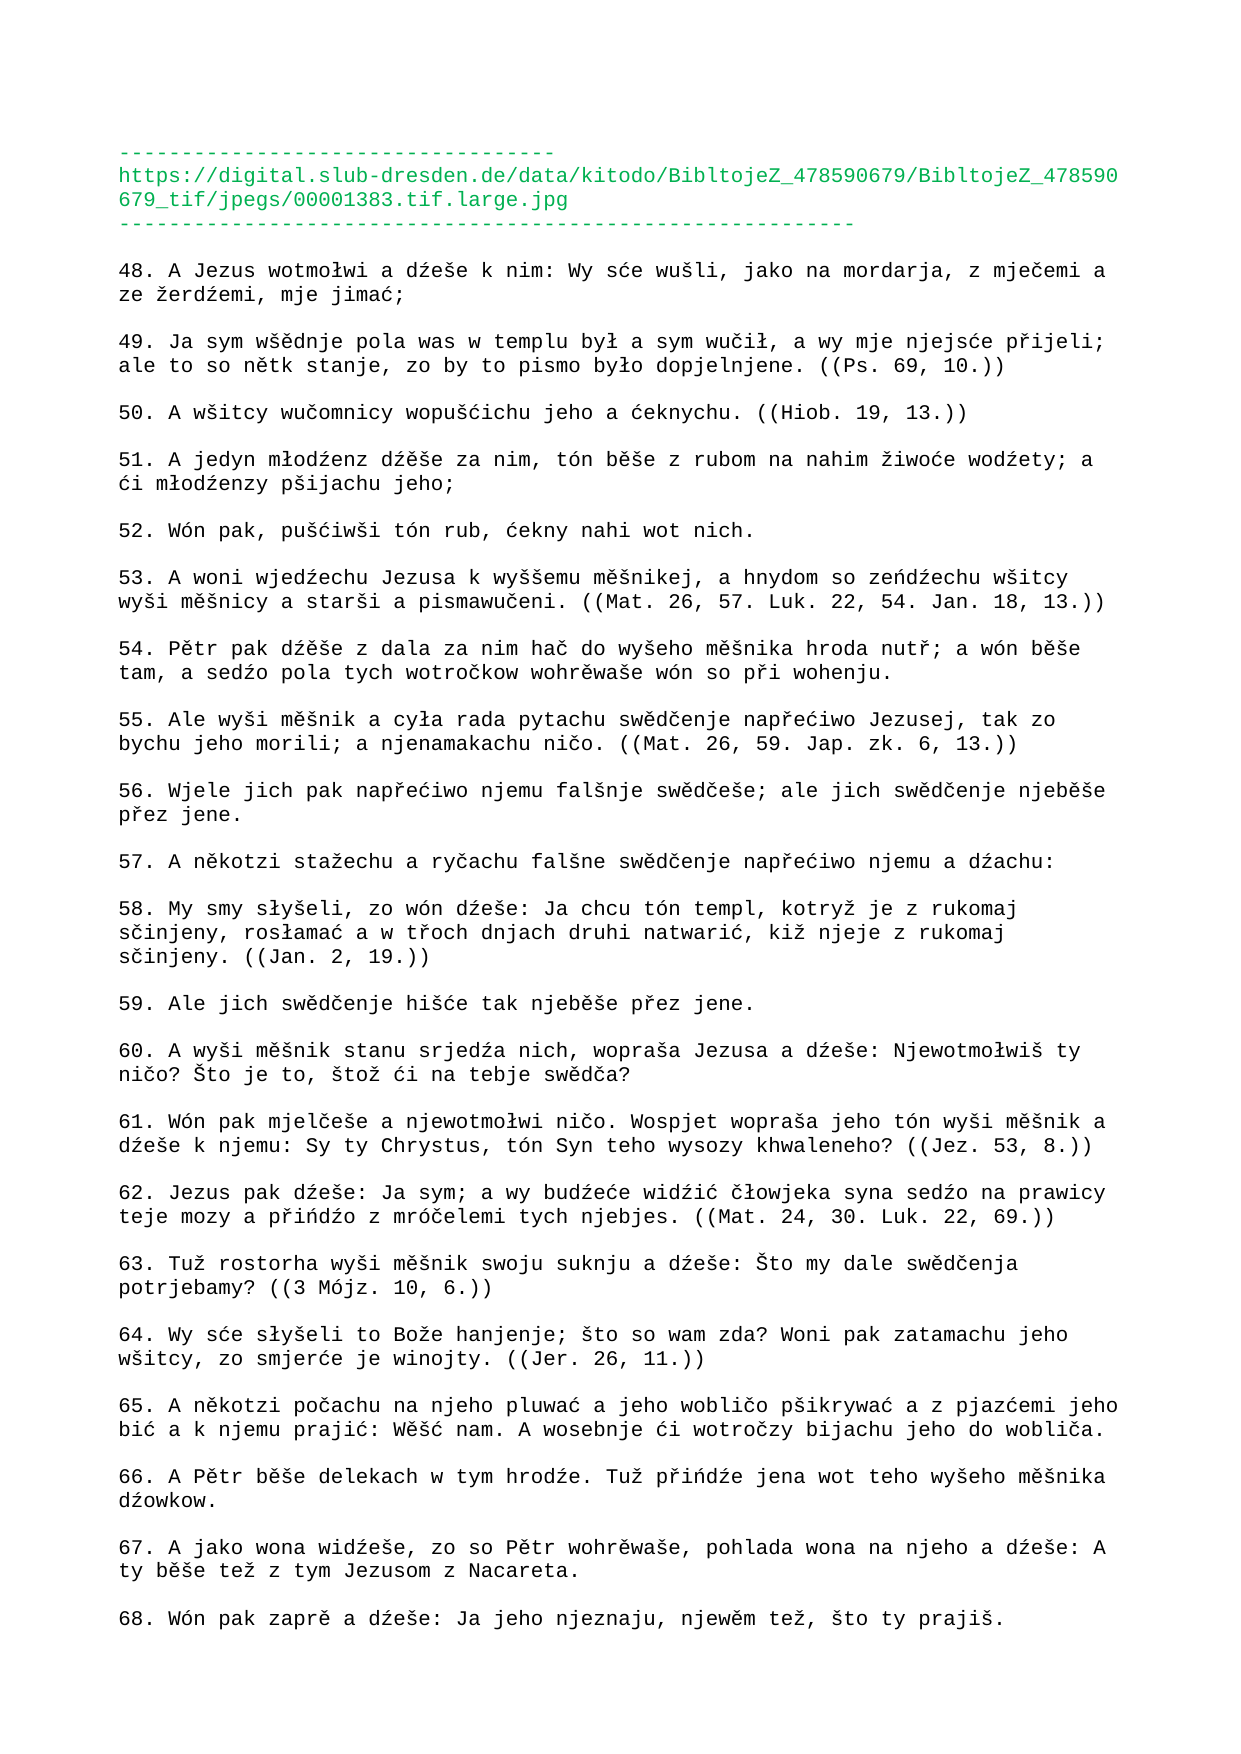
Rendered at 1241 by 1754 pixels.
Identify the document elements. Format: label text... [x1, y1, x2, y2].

text 67. A jako wona widźeše, zo so Pětr wohrěwaše, pohlada wona na njeho a dźeše: A ty běše tež z tym Jezusom z Nacareta. [118, 1537, 1122, 1584]
text 68. Wón pak zaprě a dźeše: Ja jeho njeznaju, njewěm tež, što ty prajiš. [118, 1608, 1122, 1631]
text 60. A wyši měšnik stanu srjedźa nich, wopraša Jezusa a dźeše: Njewotmołwiš ty ničo? Što je to, štož ći na tebje swědča? [118, 1040, 1122, 1088]
text 58. My smy słyšeli, zo wón dźeše: Ja chcu tón templ, kotryž je z rukomaj sčinjeny, rosłamać a w třoch dnjach druhi natwarić, kiž njeje z rukomaj sčinjeny. ((Jan. 2, 19.)) [118, 898, 1122, 969]
text 59. Ale jich swědčenje hišće tak njeběše přez jene. [118, 993, 1122, 1017]
text 51. A jedyn młodźenz dźěše za nim, tón běše z rubom na nahim žiwoće wodźety; a ći młodźenzy pšijachu jeho; [118, 449, 1122, 496]
text ----------------------------------- https://digital.slub-dresden.de/data/kitodo/BibltojeZ_478590679/BibltojeZ_478590679_tif/jpegs/00001383.tif.large.jpg ----------------------------------------------------------- [118, 142, 1122, 236]
text 50. A wšitcy wučomnicy wopušćichu jeho a ćeknychu. ((Hiob. 19, 13.)) [118, 402, 1122, 426]
text 66. A Pětr běše delekach w tym hrodźe. Tuž přińdźe jena wot teho wyšeho měšnika dźowkow. [118, 1466, 1122, 1513]
text 53. A woni wjedźechu Jezusa k wyššemu měšnikej, a hnydom so zeńdźechu wšitcy wyši měšnicy a starši a pismawučeni. ((Mat. 26, 57. Luk. 22, 54. Jan. 18, 13.)) [118, 567, 1122, 615]
text 56. Wjele jich pak napřećiwo njemu falšnje swědčeše; ale jich swědčenje njeběše přez jene. [118, 780, 1122, 827]
text 62. Jezus pak dźeše: Ja sym; a wy budźeće widźić čłowjeka syna sedźo na prawicy teje mozy a přińdźo z mróčelemi tych njebjes. ((Mat. 24, 30. Luk. 22, 69.)) [118, 1182, 1122, 1229]
text 48. A Jezus wotmołwi a dźeše k nim: Wy sće wušli, jako na mordarja, z mječemi a ze žerdźemi, mje jimać; [118, 260, 1122, 307]
text 55. Ale wyši měšnik a cyła rada pytachu swědčenje napřećiwo Jezusej, tak zo bychu jeho morili; a njenamakachu ničo. ((Mat. 26, 59. Jap. zk. 6, 13.)) [118, 709, 1122, 757]
text 52. Wón pak, pušćiwši tón rub, ćekny nahi wot nich. [118, 520, 1122, 544]
text 49. Ja sym wšědnje pola was w templu był a sym wučił, a wy mje njejsće přijeli; ale to so nětk stanje, zo by to pismo było dopjelnjene. ((Ps. 69, 10.)) [118, 331, 1122, 378]
text 54. Pětr pak dźěše z dala za nim hač do wyšeho měšnika hroda nutř; a wón běše tam, a sedźo pola tych wotročkow wohrěwaše wón so při wohenju. [118, 638, 1122, 686]
text 65. A někotzi počachu na njeho pluwać a jeho wobličo pšikrywać a z pjazćemi jeho bić a k njemu prajić: Wěšć nam. A wosebnje ći wotročzy bijachu jeho do wobliča. [118, 1395, 1122, 1442]
text 63. Tuž rostorha wyši měšnik swoju suknju a dźeše: Što my dale swědčenja potrjebamy? ((3 Mójz. 10, 6.)) [118, 1253, 1122, 1300]
text 64. Wy sće słyšeli to Bože hanjenje; što so wam zda? Woni pak zatamachu jeho wšitcy, zo smjerće je winojty. ((Jer. 26, 11.)) [118, 1324, 1122, 1371]
text 61. Wón pak mjelčeše a njewotmołwi ničo. Wospjet wopraša jeho tón wyši měšnik a dźeše k njemu: Sy ty Chrystus, tón Syn teho wysozy khwaleneho? ((Jez. 53, 8.)) [118, 1111, 1122, 1158]
text 57. A někotzi stažechu a ryčachu falšne swědčenje napřećiwo njemu a dźachu: [118, 851, 1122, 875]
